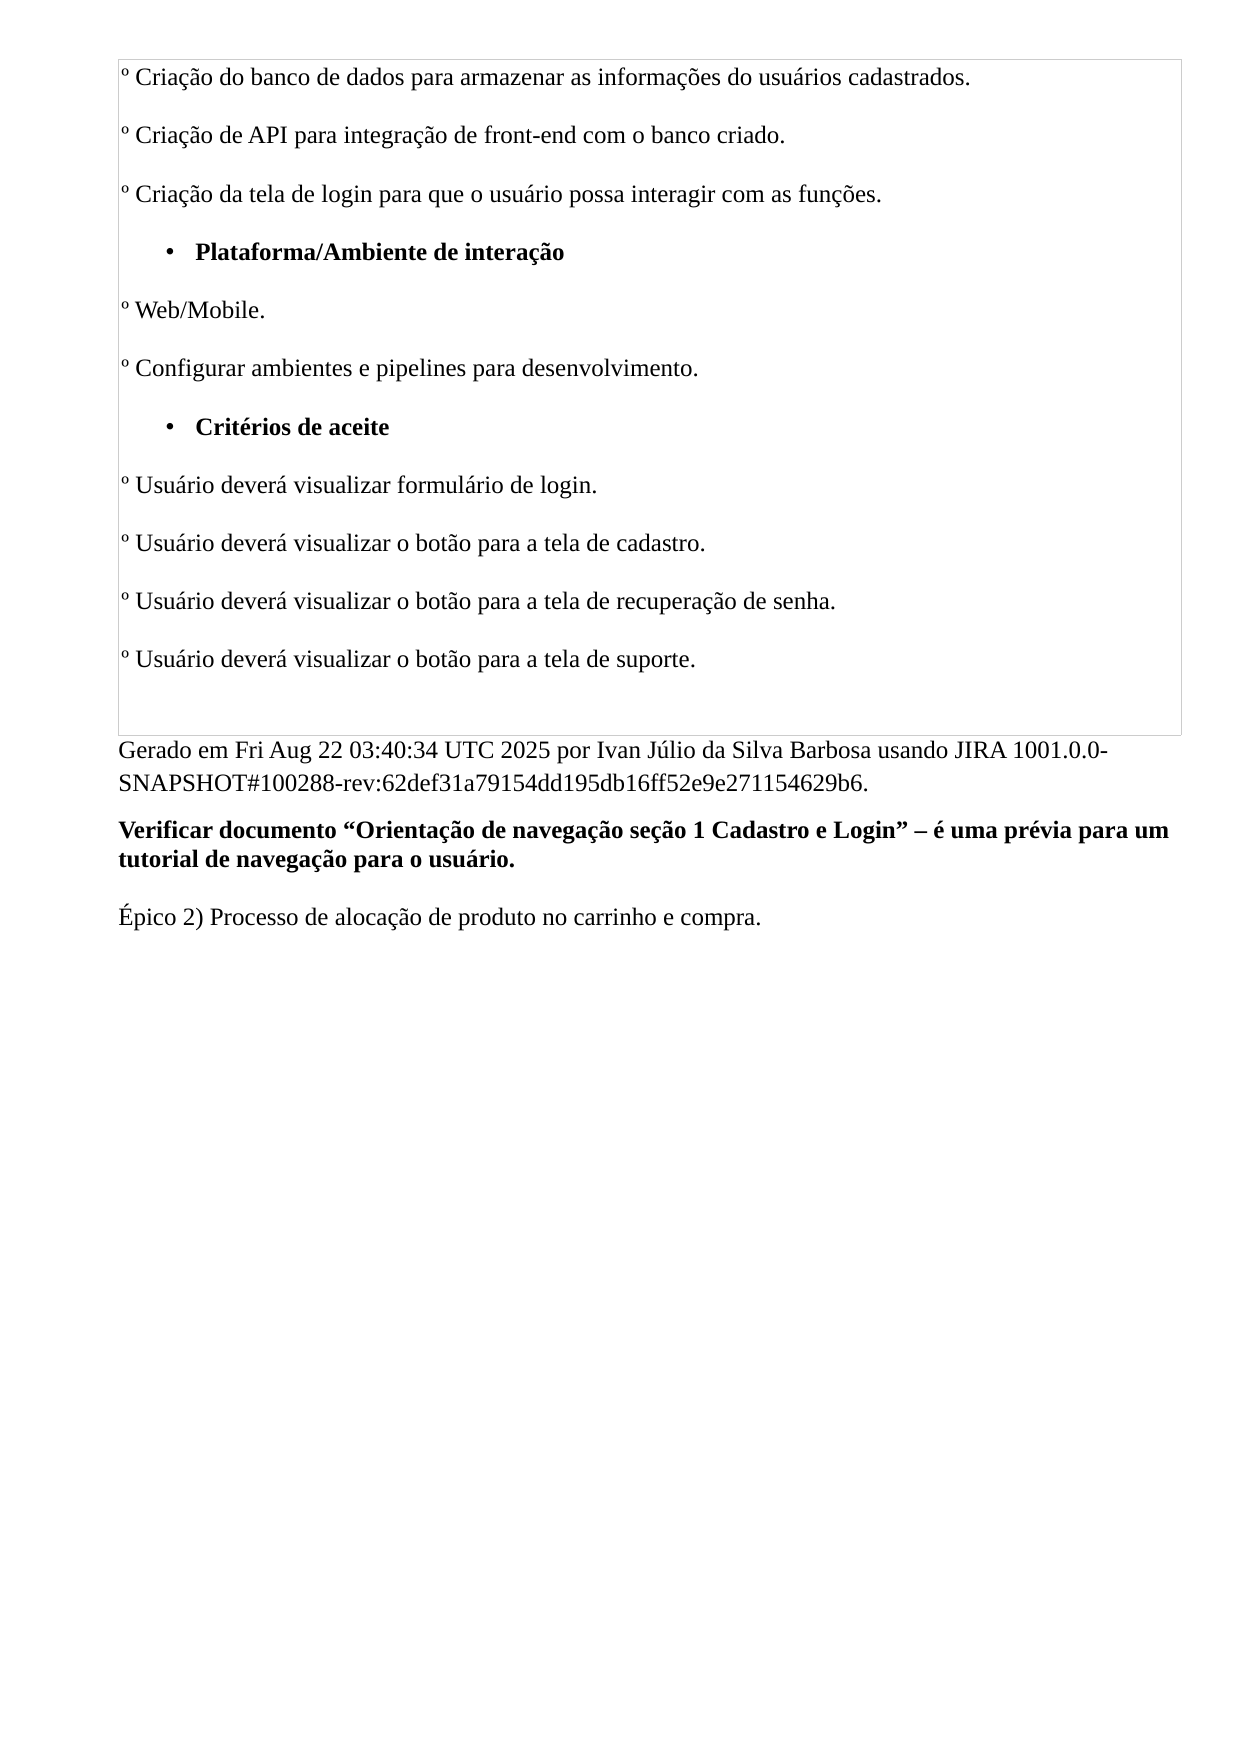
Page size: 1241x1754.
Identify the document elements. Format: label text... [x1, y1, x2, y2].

table_header Valor) A autenticação de usuários na plataforma é importante para que o sistema identifique se é um funcionário ou cliente. Assim, apenas as funções e informações pertinentes serão mostradas a cada um. Também permitindo que o usuário possa efetuar compras que ficarão atreladas a sua conta de acesso. Essa funcionalidade unificará o fluxo de cadastro, acesso ao site, a redefinição de senha e o acesso ao suporte. Narrativa do usuário) Como: Cliente. Eu quero: Acessar a página de login de usuário. Para: Realizar compras. 2.1 Como: Administrador. Eu quero: Acessar a página de login de usuário. Para: Atualizar as informações dos produtos. Requisitos Atores: Cliente/Administrador Interface: Ver documento em anexo da UI/UX Dados º Criação do banco de dados para armazenar as informações do usuários cadastrados. º Criação de API para integração de front-end com o banco criado. º Criação da tela de login para que o usuário possa interagir com as funções. Plataforma/Ambiente de interação º Web/Mobile. º Configurar ambientes e pipelines para desenvolvimento. Critérios de aceite º Usuário deverá visualizar formulário de login. º Usuário deverá visualizar o botão para a tela de cadastro. º Usuário deverá visualizar o botão para a tela de recuperação de senha. º Usuário deverá visualizar o botão para a tela de suporte. [119, 60, 1181, 735]
text Verificar documento “Orientação de navegação seção 1 Cadastro e Login” – é uma prévia para um tutorial de navegação para o usuário. [118, 815, 1181, 873]
text Gerado em Fri Aug 22 03:40:34 UTC 2025 por Ivan Júlio da Silva Barbosa usando JIRA 1001.0.0-SNAPSHOT#100288-rev:62def31a79154dd195db16ff52e9e271154629b6. [118, 736, 1181, 797]
text Épico 2) Processo de alocação de produto no carrinho e compra. [118, 902, 1181, 930]
